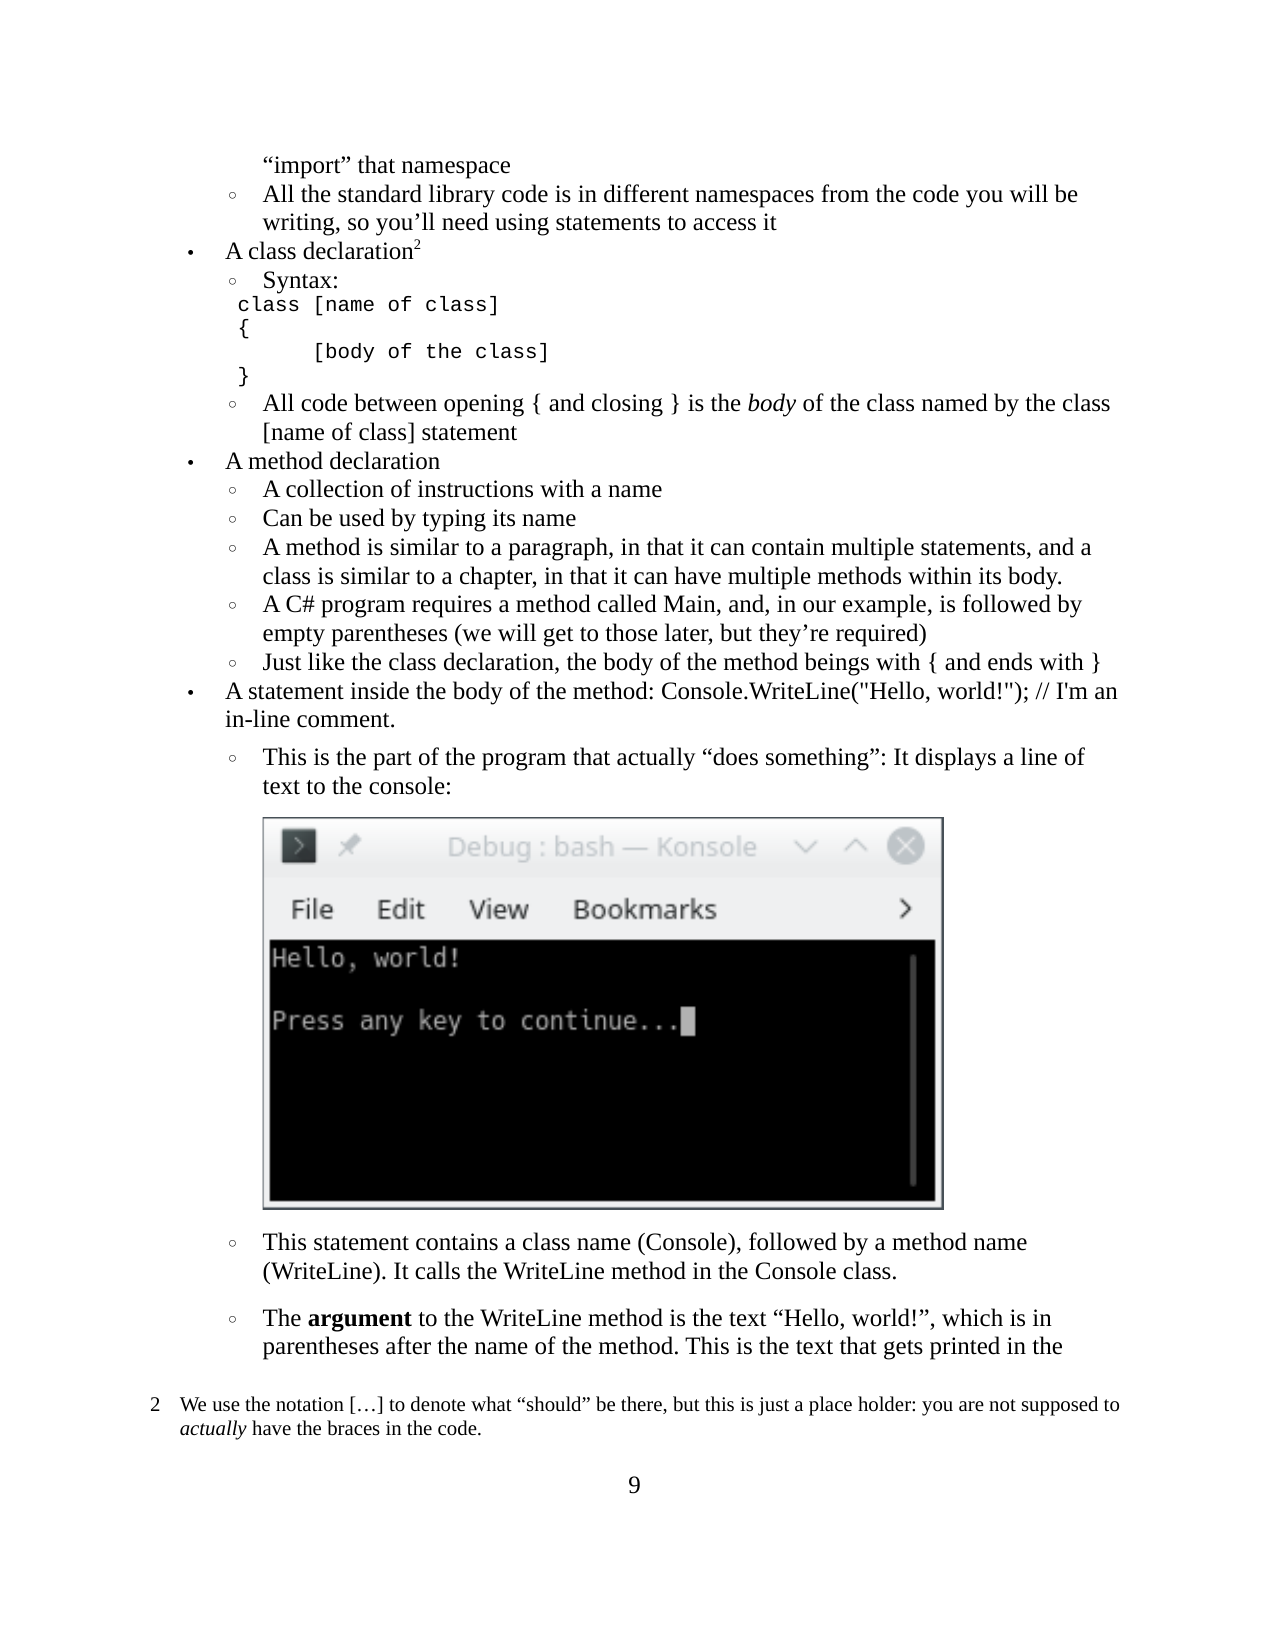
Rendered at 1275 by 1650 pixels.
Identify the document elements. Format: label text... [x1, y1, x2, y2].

list Syntax: [225, 265, 1125, 294]
list A C# program requires a method called Main, and, in our example, is followed by empty parentheses (we will get to those later, but they’re required) [225, 589, 1125, 647]
picture [262, 817, 944, 1210]
list A method is similar to a paragraph, in that it can contain multiple statements, and a class is similar to a chapter, in that it can have multiple methods within its body. [225, 532, 1125, 589]
list We use the notation […] to denote what “should” be there, but this is just a place holder: you are not supposed to actually have the braces in the code. [150, 1392, 1125, 1440]
list } [187, 365, 1125, 388]
list A method declaration [187, 446, 1125, 474]
list [body of the class] [187, 341, 1125, 365]
list All code between opening { and closing } is the body of the class named by the class [name of class] statement [225, 388, 1125, 446]
list “import” that namespace [225, 150, 1125, 179]
list class [name of class] [187, 294, 1125, 317]
list This is the part of the program that actually “does something”: It displays a line of text to the console: [225, 742, 1125, 800]
list A collection of instructions with a name [225, 474, 1125, 503]
list Can be used by typing its name [225, 503, 1125, 532]
list The argument to the WriteLine method is the text “Hello, world!”, which is in parentheses after the name of the method. This is the text that gets printed in the [225, 1303, 1125, 1360]
list A statement inside the body of the method: Console.WriteLine("Hello, world!"); // I'm an in-line comment. [187, 676, 1125, 733]
list { [187, 317, 1125, 341]
list This statement contains a class name (Console), followed by a method name (WriteLine). It calls the WriteLine method in the Console class. [225, 1227, 1125, 1285]
list Just like the class declaration, the body of the method beings with { and ends with } [225, 647, 1125, 676]
list All the standard library code is in different namespaces from the code you will be writing, so you’ll need using statements to access it [225, 179, 1125, 236]
list A class declaration [187, 236, 1125, 265]
